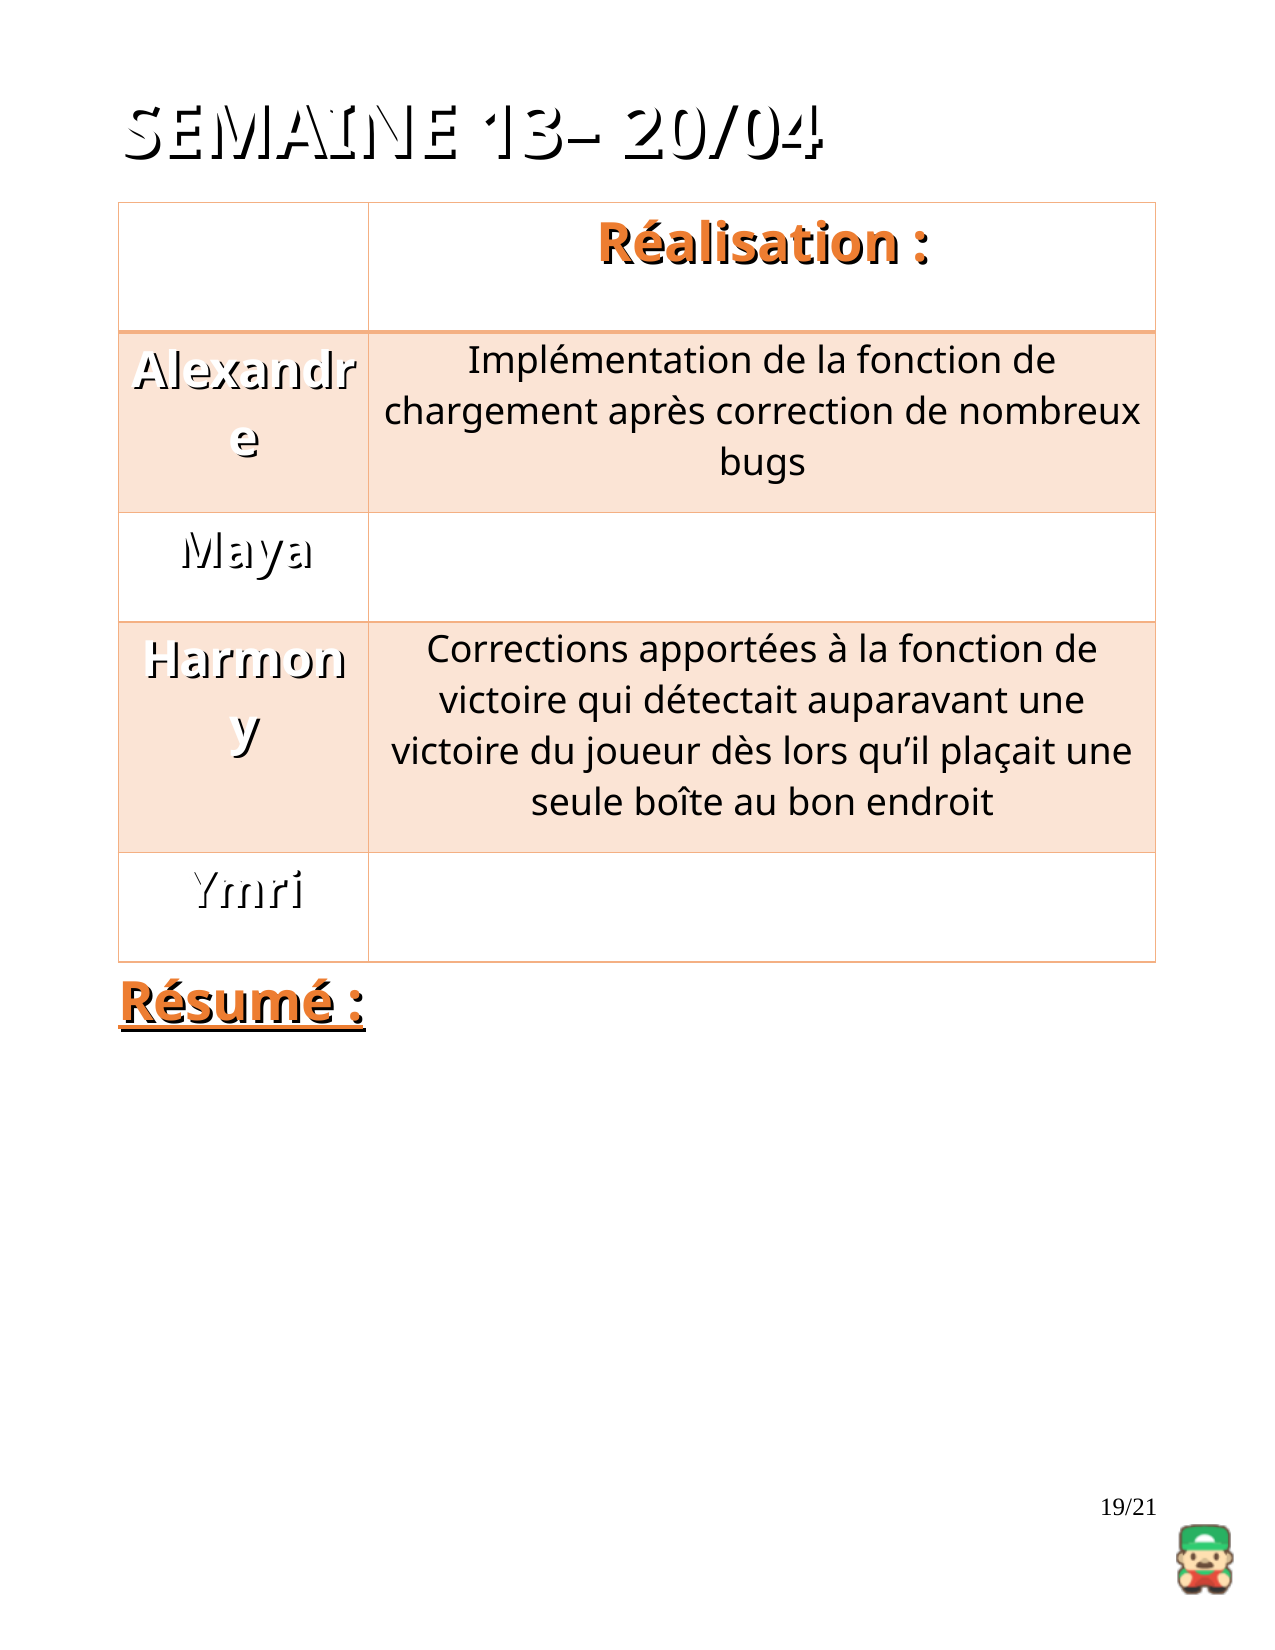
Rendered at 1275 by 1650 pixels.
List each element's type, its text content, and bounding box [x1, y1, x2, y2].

picture [1175, 1523, 1235, 1596]
table_cell Maya [119, 513, 368, 621]
table_cell Implémentation de la fonction de chargement après correction de nombreux bugs [369, 334, 1155, 512]
table_header Réalisation : [369, 203, 1155, 330]
table_cell Ymri [119, 853, 368, 961]
table_cell [369, 513, 1155, 621]
table_cell Alexandre [119, 334, 368, 512]
table_cell [369, 853, 1155, 961]
table_cell Corrections apportées à la fonction de victoire qui détectait auparavant une victoire du joueur dès lors qu’il plaçait une seule boîte au bon endroit [369, 623, 1155, 852]
text Résumé : [118, 962, 1157, 1036]
table_header [119, 203, 368, 330]
table_cell Harmony [119, 623, 368, 852]
text SEMAINE 13– 20/04 [118, 75, 1157, 177]
